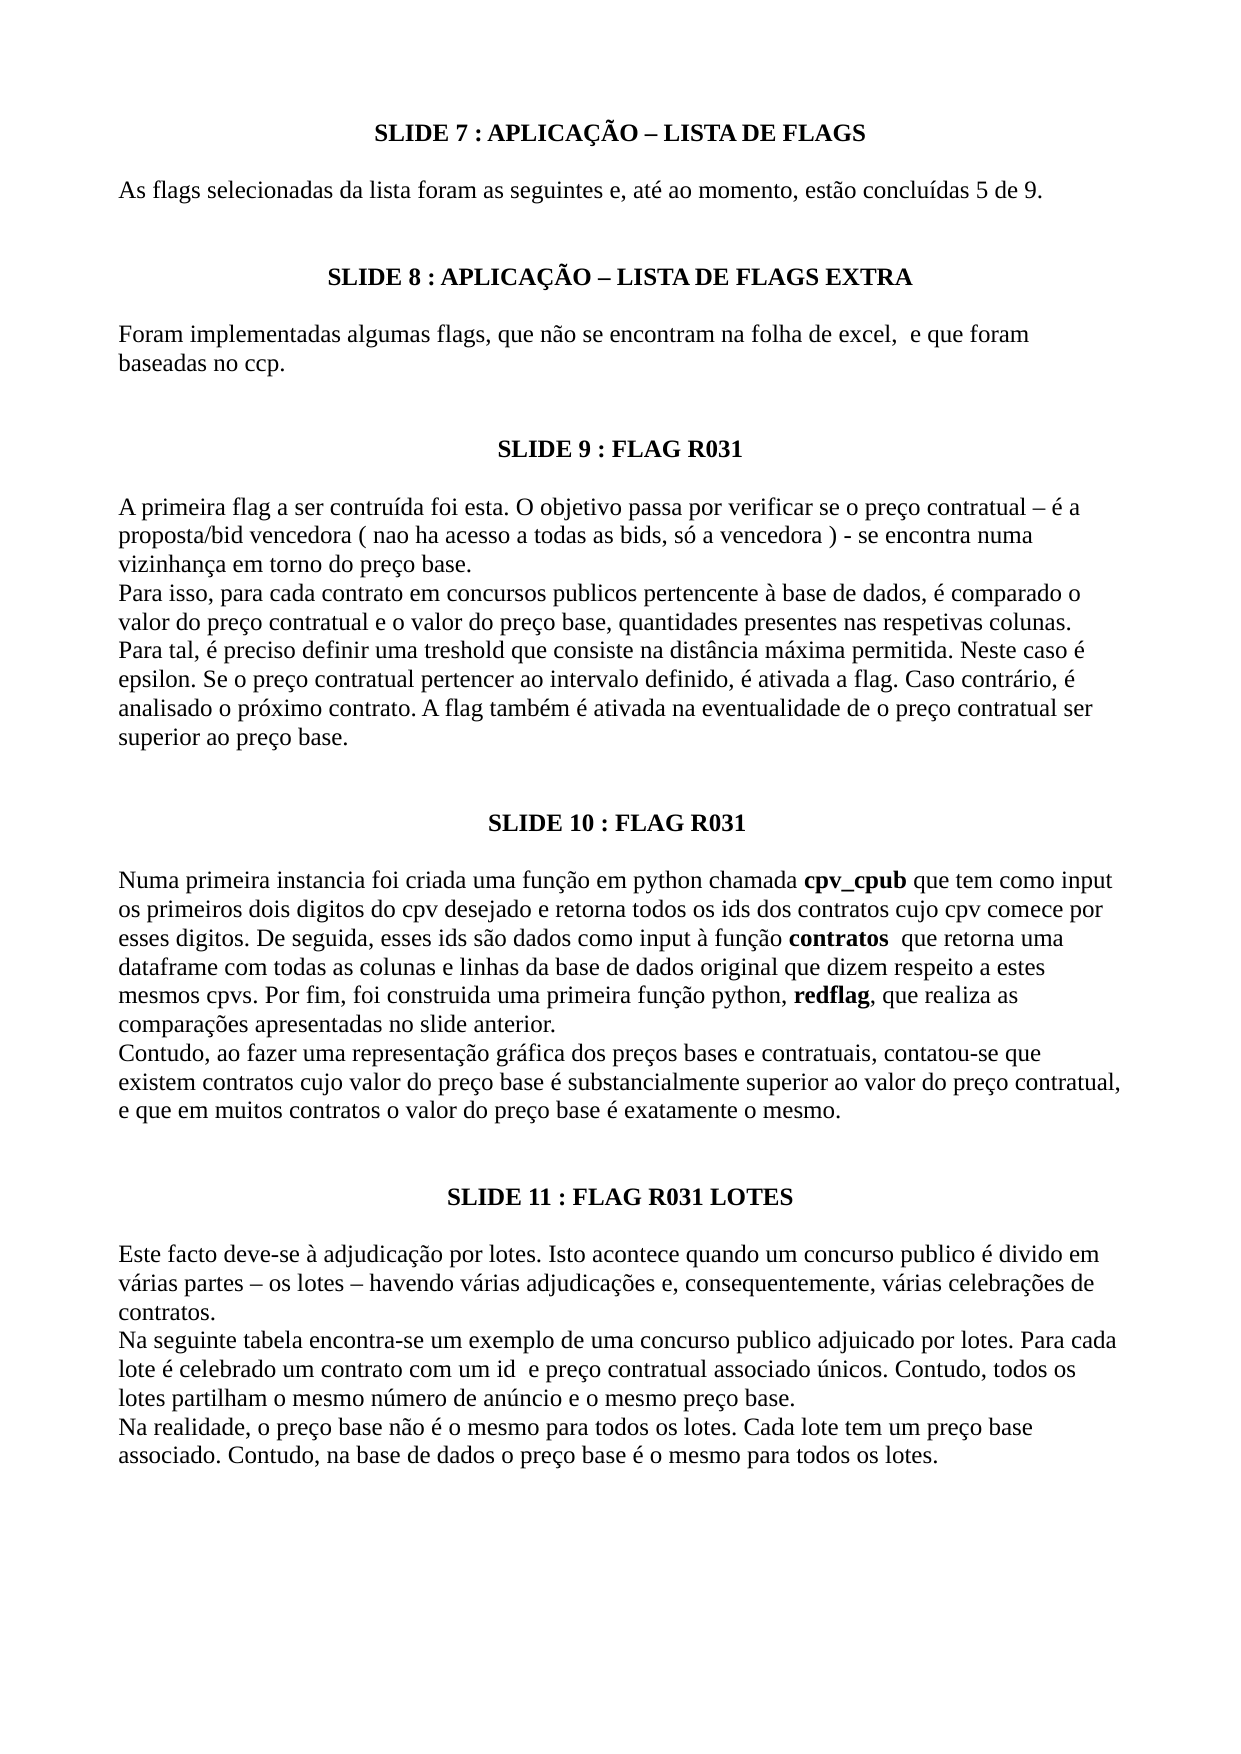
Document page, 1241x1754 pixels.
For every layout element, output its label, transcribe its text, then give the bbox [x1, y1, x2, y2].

text Para isso, para cada contrato em concursos publicos pertencente à base de dados, é comparado o valor do preço contratual e o valor do preço base, quantidades presentes nas respetivas colunas. Para tal, é preciso definir uma treshold que consiste na distância máxima permitida. Neste caso é epsilon. Se o preço contratual pertencer ao intervalo definido, é ativada a flag. Caso contrário, é analisado o próximo contrato. A flag também é ativada na eventualidade de o preço contratual ser superior ao preço base. [118, 578, 1122, 751]
text Na realidade, o preço base não é o mesmo para todos os lotes. Cada lote tem um preço base associado. Contudo, na base de dados o preço base é o mesmo para todos os lotes. [118, 1412, 1122, 1469]
text Foram implementadas algumas flags, que não se encontram na folha de excel, e que foram baseadas no ccp. [118, 319, 1122, 377]
text SLIDE 8 : APLICAÇÃO – LISTA DE FLAGS EXTRA [118, 262, 1122, 291]
text SLIDE 10 : FLAG R031 [118, 808, 1122, 837]
text As flags selecionadas da lista foram as seguintes e, até ao momento, estão concluídas 5 de 9. [118, 176, 1122, 204]
text Na seguinte tabela encontra-se um exemplo de uma concurso publico adjuicado por lotes. Para cada lote é celebrado um contrato com um id e preço contratual associado únicos. Contudo, todos os lotes partilham o mesmo número de anúncio e o mesmo preço base. [118, 1326, 1122, 1412]
text Contudo, ao fazer uma representação gráfica dos preços bases e contratuais, contatou-se que existem contratos cujo valor do preço base é substancialmente superior ao valor do preço contratual, e que em muitos contratos o valor do preço base é exatamente o mesmo. [118, 1038, 1122, 1124]
text SLIDE 11 : FLAG R031 LOTES [118, 1182, 1122, 1211]
text SLIDE 9 : FLAG R031 [118, 434, 1122, 463]
text A primeira flag a ser contruída foi esta. O objetivo passa por verificar se o preço contratual – é a proposta/bid vencedora ( nao ha acesso a todas as bids, só a vencedora ) - se encontra numa vizinhança em torno do preço base. [118, 492, 1122, 578]
text SLIDE 7 : APLICAÇÃO – LISTA DE FLAGS [118, 118, 1122, 147]
text Este facto deve-se à adjudicação por lotes. Isto acontece quando um concurso publico é divido em várias partes – os lotes – havendo várias adjudicações e, consequentemente, várias celebrações de contratos. [118, 1239, 1122, 1326]
text Numa primeira instancia foi criada uma função em python chamada cpv_cpub que tem como input os primeiros dois digitos do cpv desejado e retorna todos os ids dos contratos cujo cpv comece por esses digitos. De seguida, esses ids são dados como input à função contratos que retorna uma dataframe com todas as colunas e linhas da base de dados original que dizem respeito a estes mesmos cpvs. Por fim, foi construida uma primeira função python, redflag, que realiza as comparações apresentadas no slide anterior. [118, 866, 1122, 1038]
